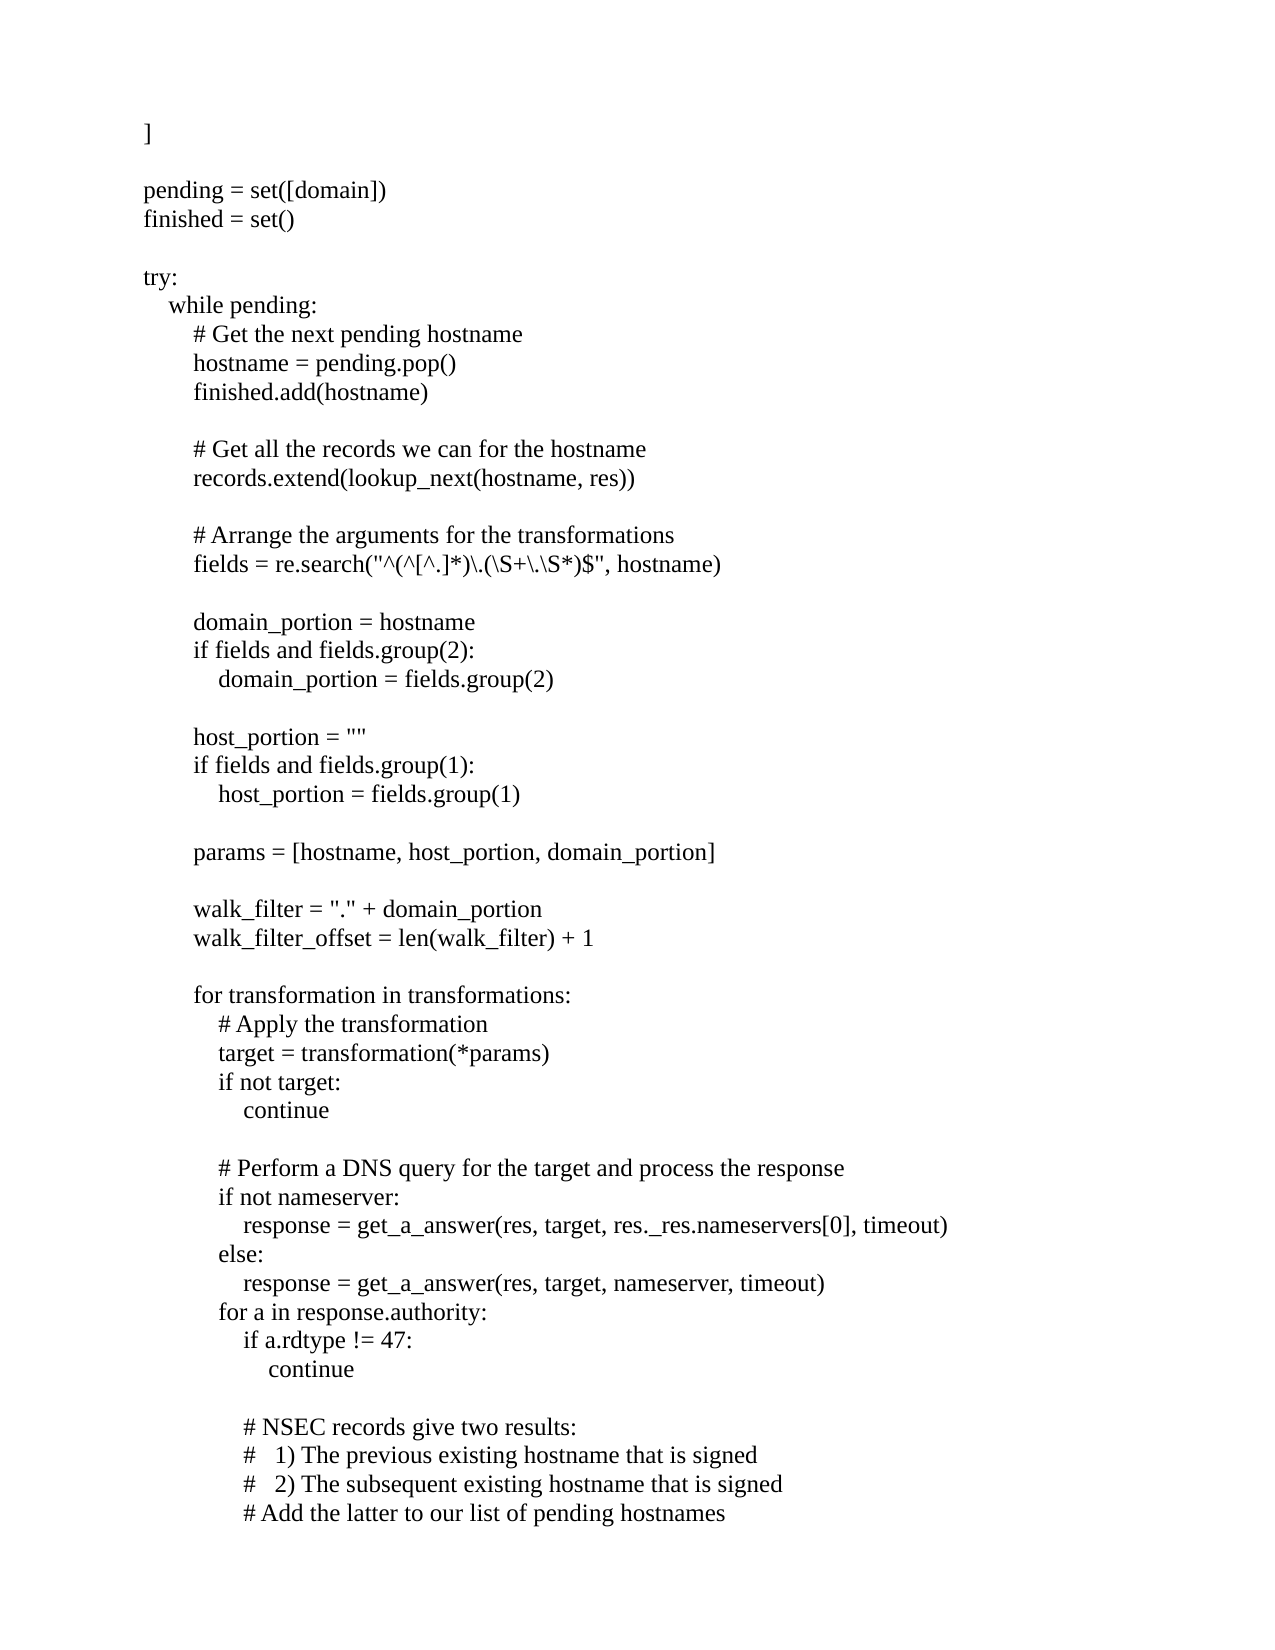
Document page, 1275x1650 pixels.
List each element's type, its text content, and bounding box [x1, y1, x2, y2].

text continue [118, 1096, 1157, 1124]
text walk_filter = "." + domain_portion [118, 894, 1157, 923]
text params = [hostname, host_portion, domain_portion] [118, 837, 1157, 866]
text if fields and fields.group(1): [118, 751, 1157, 779]
text continue [118, 1354, 1157, 1383]
text if a.rdtype != 47: [118, 1326, 1157, 1354]
text # Get the next pending hostname [118, 319, 1157, 348]
text fields = re.search("^(^[^.]*)\.(\S+\.\S*)$", hostname) [118, 549, 1157, 578]
text else: [118, 1239, 1157, 1268]
text walk_filter_offset = len(walk_filter) + 1 [118, 923, 1157, 952]
text pending = set([domain]) [118, 176, 1157, 204]
text try: [118, 262, 1157, 291]
text if not target: [118, 1067, 1157, 1096]
text if fields and fields.group(2): [118, 636, 1157, 664]
text # Perform a DNS query for the target and process the response [118, 1153, 1157, 1182]
text # Arrange the arguments for the transformations [118, 521, 1157, 549]
text if not nameserver: [118, 1182, 1157, 1211]
text for transformation in transformations: [118, 981, 1157, 1009]
text for a in response.authority: [118, 1297, 1157, 1326]
text ] [118, 118, 1157, 147]
text target = transformation(*params) [118, 1038, 1157, 1067]
text host_portion = "" [118, 722, 1157, 751]
text # NSEC records give two results: [118, 1412, 1157, 1441]
text # 2) The subsequent existing hostname that is signed [118, 1469, 1157, 1498]
text # Get all the records we can for the hostname [118, 434, 1157, 463]
text # Add the latter to our list of pending hostnames [118, 1498, 1157, 1527]
text host_portion = fields.group(1) [118, 779, 1157, 808]
text domain_portion = fields.group(2) [118, 664, 1157, 693]
text records.extend(lookup_next(hostname, res)) [118, 463, 1157, 492]
text hostname = pending.pop() [118, 348, 1157, 377]
text # 1) The previous existing hostname that is signed [118, 1441, 1157, 1469]
text finished = set() [118, 204, 1157, 233]
text # Apply the transformation [118, 1009, 1157, 1038]
text domain_portion = hostname [118, 607, 1157, 636]
text response = get_a_answer(res, target, nameserver, timeout) [118, 1268, 1157, 1297]
text finished.add(hostname) [118, 377, 1157, 406]
text while pending: [118, 291, 1157, 319]
text response = get_a_answer(res, target, res._res.nameservers[0], timeout) [118, 1211, 1157, 1239]
